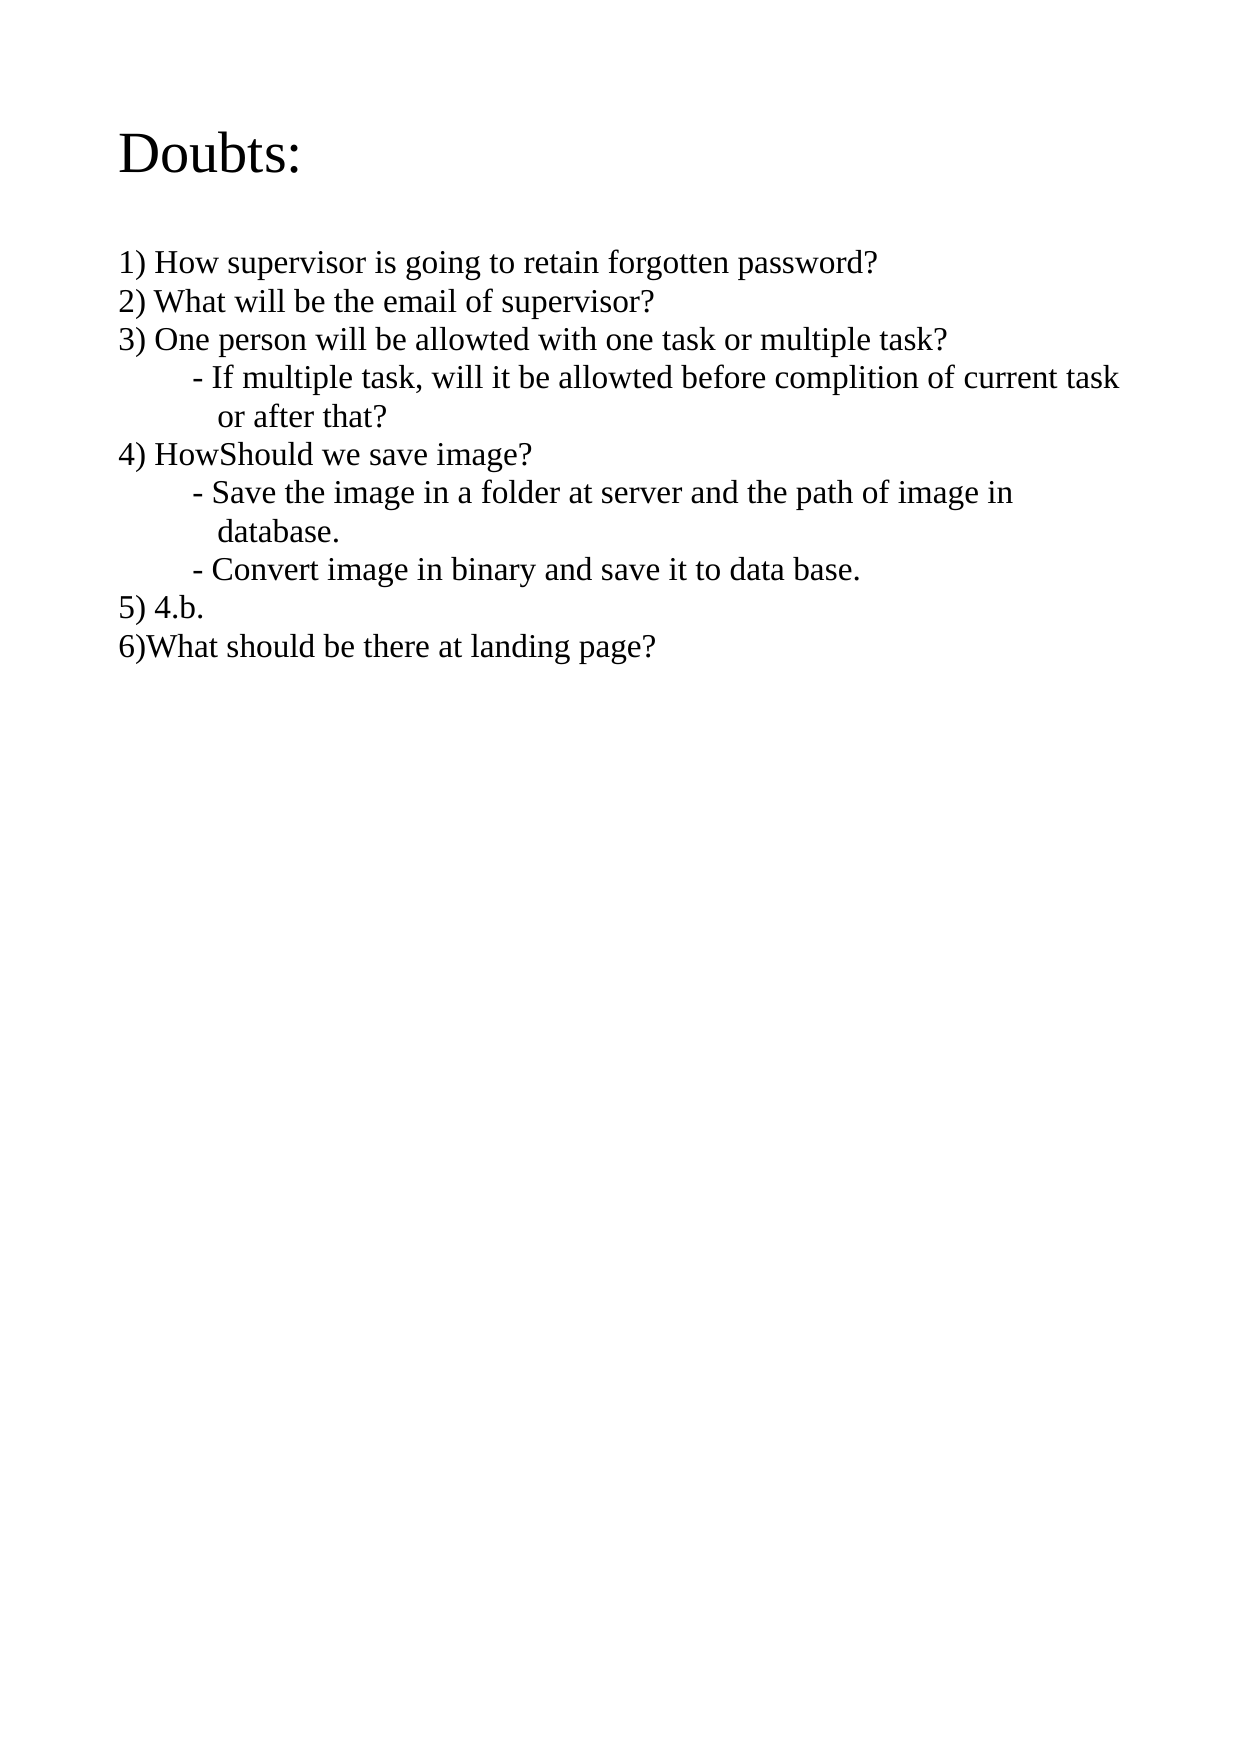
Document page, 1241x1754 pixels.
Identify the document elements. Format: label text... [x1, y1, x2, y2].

text - Save the image in a folder at server and the path of image in database. [118, 473, 1122, 549]
text 5) 4.b. [118, 588, 1122, 626]
text Doubts: [118, 118, 1122, 185]
text - Convert image in binary and save it to data base. [118, 549, 1122, 588]
text 2) What will be the email of supervisor? [118, 281, 1122, 319]
text 6)What should be there at landing page? [118, 626, 1122, 664]
text 1) How supervisor is going to retain forgotten password? [118, 243, 1122, 281]
text 4) HowShould we save image? [118, 434, 1122, 473]
text - If multiple task, will it be allowted before complition of current task or after that? [118, 358, 1122, 434]
text 3) One person will be allowted with one task or multiple task? [118, 319, 1122, 358]
